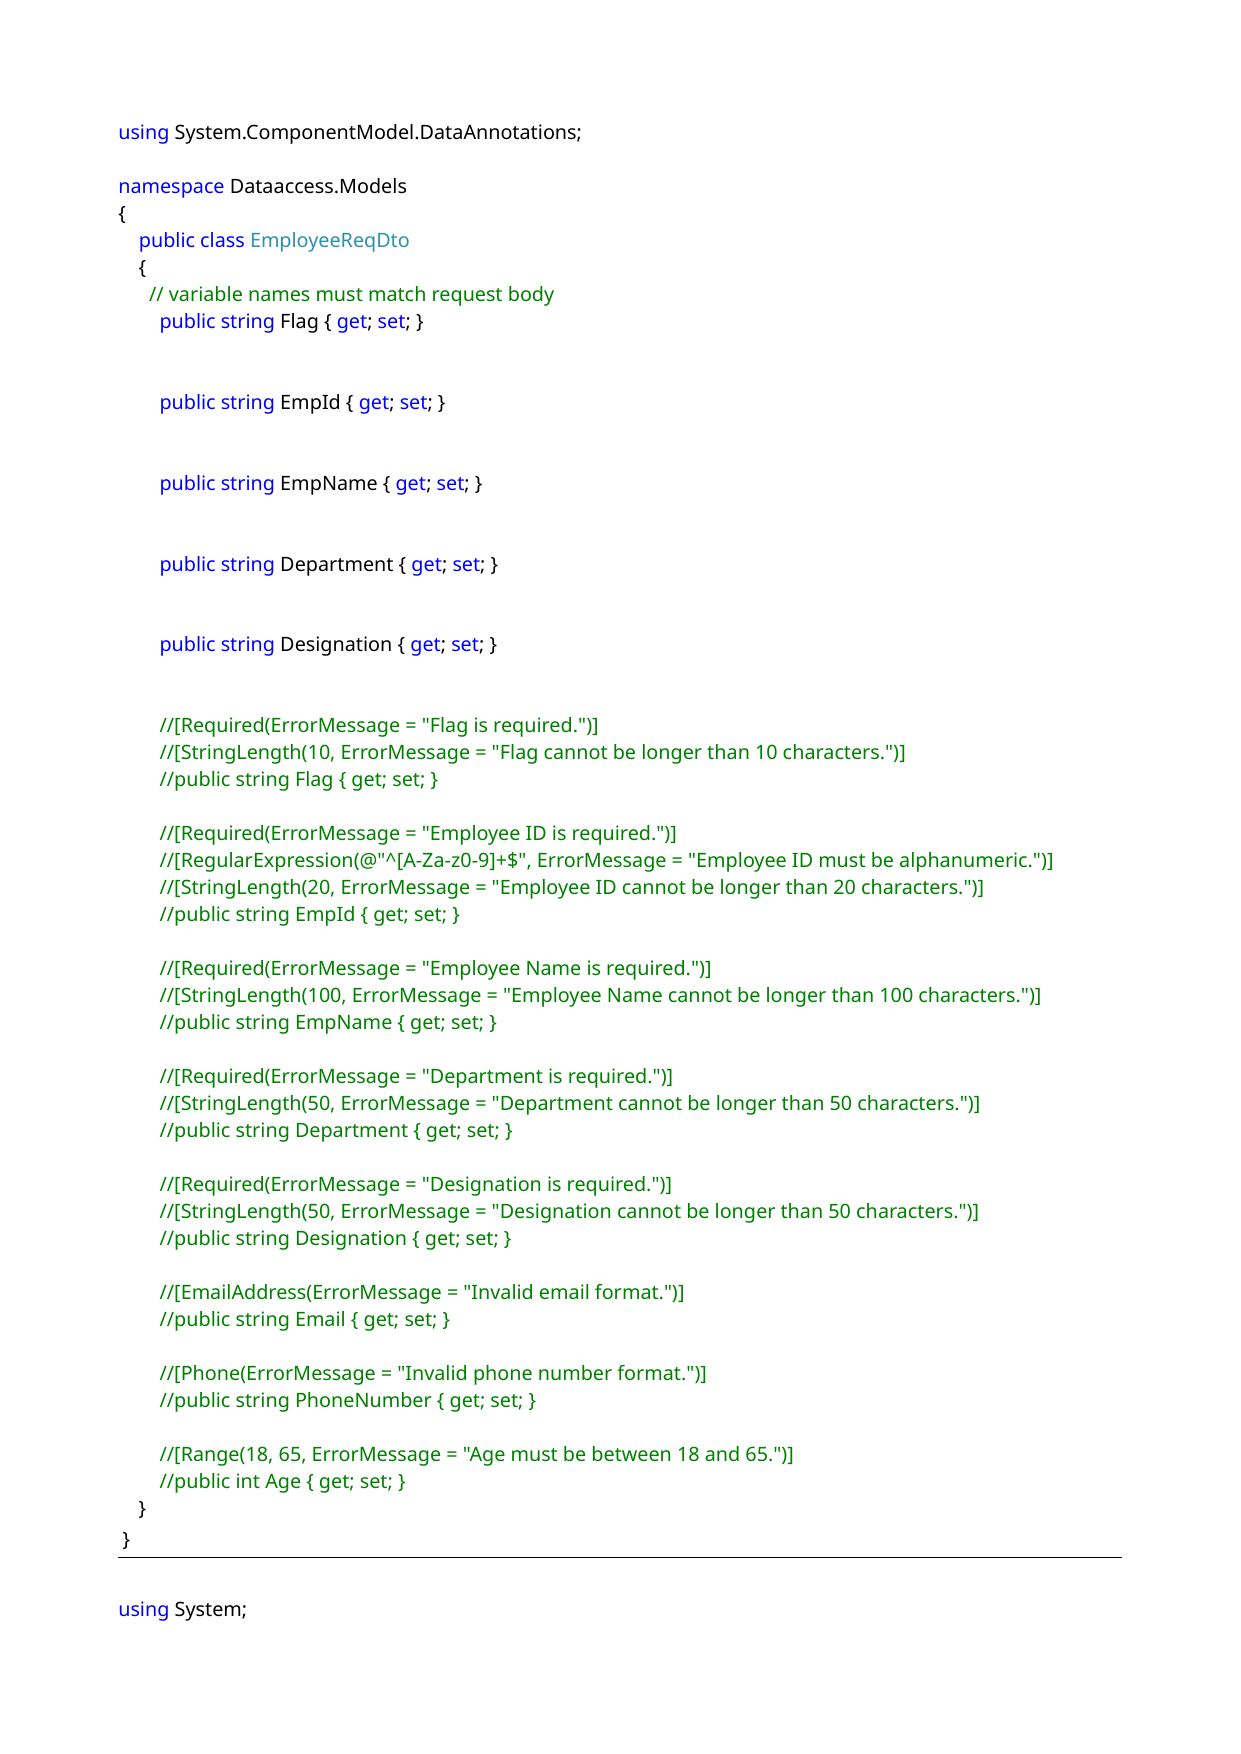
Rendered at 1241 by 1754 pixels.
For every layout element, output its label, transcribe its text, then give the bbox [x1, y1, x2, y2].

text { [118, 253, 1122, 280]
text //[Required(ErrorMessage = "Flag is required.")] [118, 712, 1122, 739]
text //public string PhoneNumber { get; set; } [118, 1386, 1122, 1413]
text //[Required(ErrorMessage = "Department is required.")] [118, 1062, 1122, 1089]
text //[Range(18, 65, ErrorMessage = "Age must be between 18 and 65.")] [118, 1440, 1122, 1467]
text //[StringLength(10, ErrorMessage = "Flag cannot be longer than 10 characters.")] [118, 739, 1122, 766]
text //public int Age { get; set; } [118, 1467, 1122, 1494]
text namespace Dataaccess.Models [118, 172, 1122, 199]
text //[Required(ErrorMessage = "Employee Name is required.")] [118, 954, 1122, 981]
text //public string Designation { get; set; } [118, 1224, 1122, 1251]
text public string Department { get; set; } [118, 550, 1122, 577]
text //[EmailAddress(ErrorMessage = "Invalid email format.")] [118, 1278, 1122, 1305]
text //public string EmpId { get; set; } [118, 901, 1122, 927]
text // variable names must match request body [118, 280, 1122, 307]
text using System.ComponentModel.DataAnnotations; [118, 118, 1122, 145]
text //[Phone(ErrorMessage = "Invalid phone number format.")] [118, 1359, 1122, 1386]
text public string Designation { get; set; } [118, 631, 1122, 658]
text //public string EmpName { get; set; } [118, 1008, 1122, 1035]
text public string EmpName { get; set; } [118, 469, 1122, 496]
text //[RegularExpression(@"^[A-Za-z0-9]+$", ErrorMessage = "Employee ID must be alphanumeric.")] [118, 847, 1122, 873]
text { [118, 199, 1122, 226]
text public string Flag { get; set; } [118, 307, 1122, 334]
text //[StringLength(50, ErrorMessage = "Department cannot be longer than 50 characters.")] [118, 1089, 1122, 1116]
text //[Required(ErrorMessage = "Employee ID is required.")] [118, 819, 1122, 847]
text } [118, 1494, 1122, 1521]
text //public string Flag { get; set; } [118, 766, 1122, 793]
text //public string Email { get; set; } [118, 1305, 1122, 1332]
text //[StringLength(100, ErrorMessage = "Employee Name cannot be longer than 100 characters.")] [118, 981, 1122, 1008]
text //[StringLength(50, ErrorMessage = "Designation cannot be longer than 50 characters.")] [118, 1197, 1122, 1224]
text } [118, 1521, 1122, 1557]
text //[StringLength(20, ErrorMessage = "Employee ID cannot be longer than 20 characters.")] [118, 873, 1122, 901]
text public string EmpId { get; set; } [118, 388, 1122, 415]
text //public string Department { get; set; } [118, 1116, 1122, 1143]
text //[Required(ErrorMessage = "Designation is required.")] [118, 1170, 1122, 1197]
text public class EmployeeReqDto [118, 226, 1122, 253]
text using System; [118, 1595, 1122, 1622]
